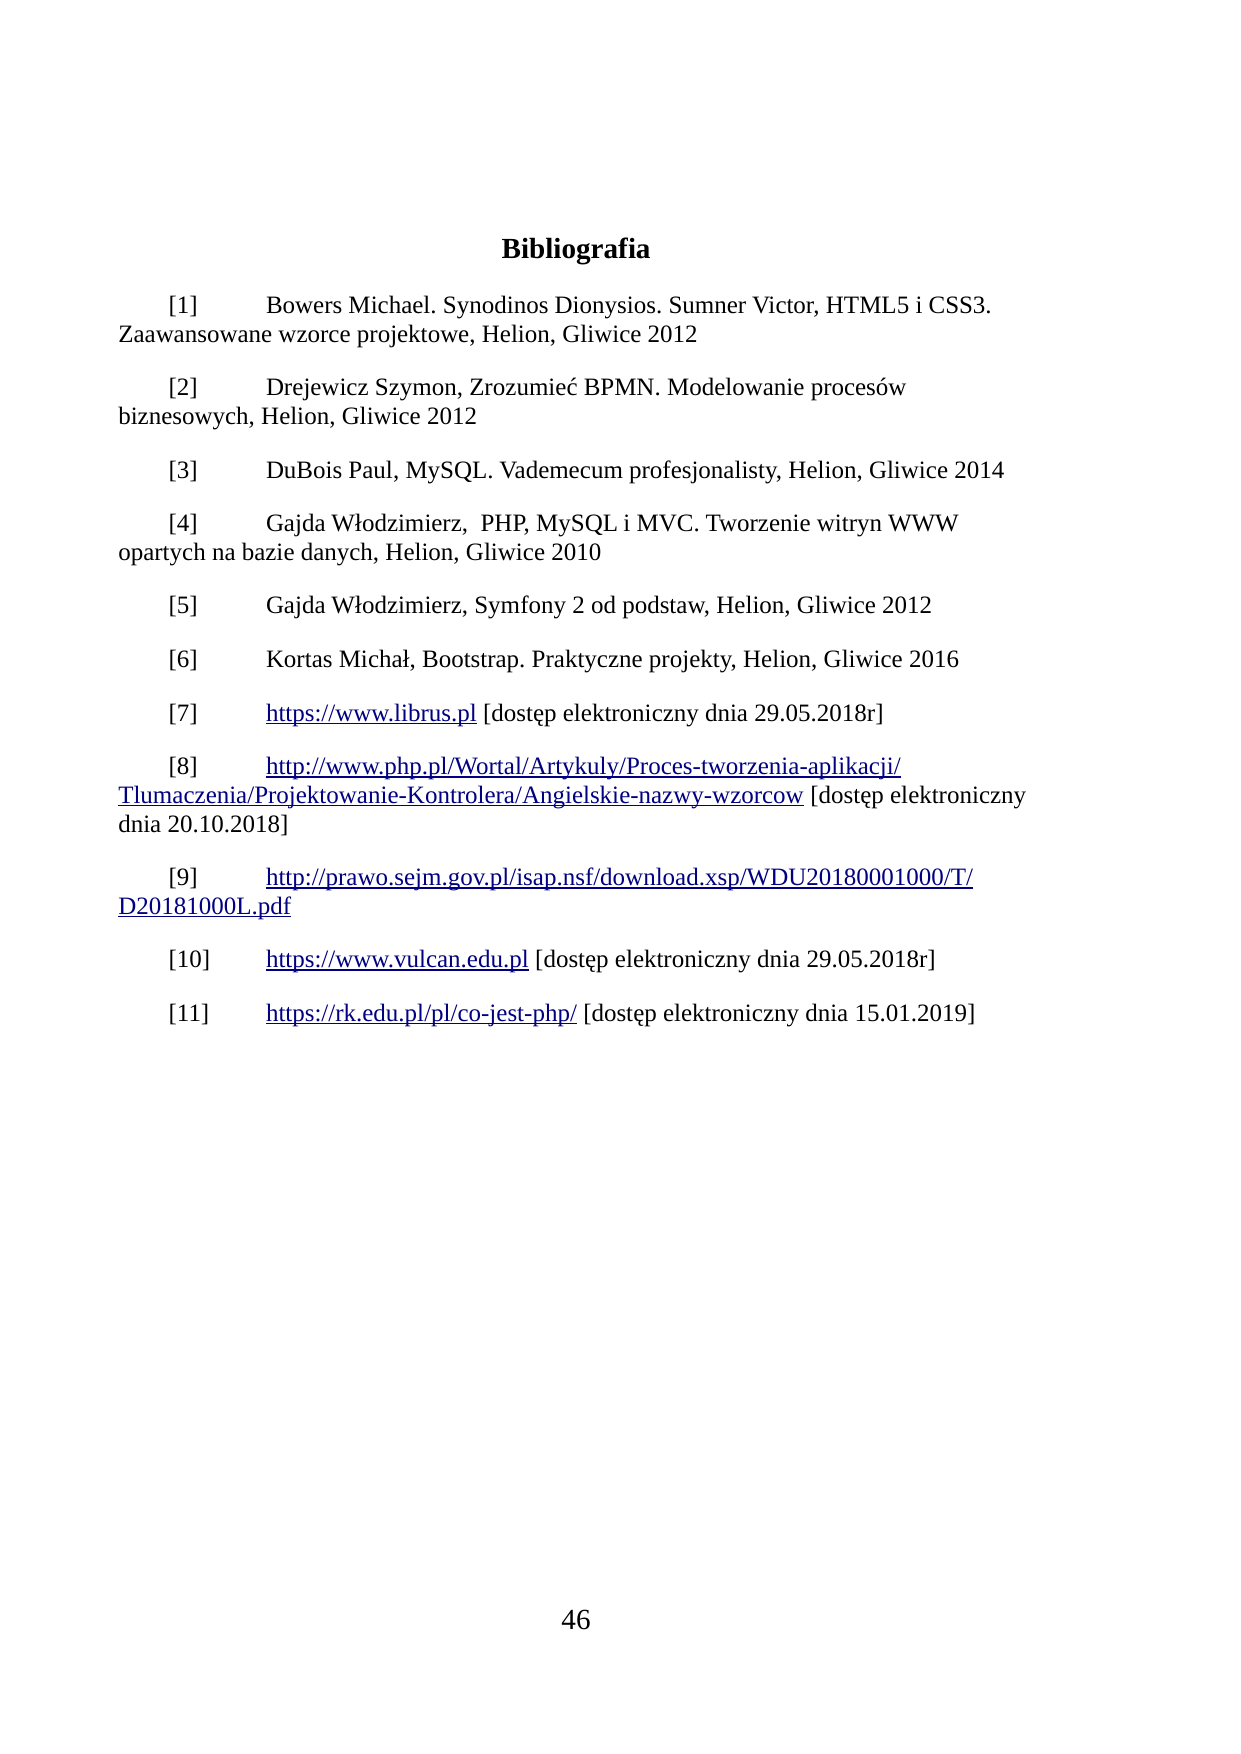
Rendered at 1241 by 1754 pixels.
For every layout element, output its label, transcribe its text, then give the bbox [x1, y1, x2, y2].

subtitle Bibliografia [118, 232, 1033, 265]
subtitle Drejewicz Szymon, Zrozumieć BPMN. Modelowanie procesów biznesowych, Helion, Gliwice 2012 [118, 372, 1033, 430]
subtitle http://www.php.pl/Wortal/Artykuly/Proces-tworzenia-aplikacji/Tlumaczenia/Projektowanie-Kontrolera/Angielskie-nazwy-wzorcow [dostęp elektroniczny dnia 20.10.2018] [118, 751, 1033, 837]
subtitle Gajda Włodzimierz, PHP, MySQL i MVC. Tworzenie witryn WWW opartych na bazie danych, Helion, Gliwice 2010 [118, 508, 1033, 566]
subtitle Gajda Włodzimierz, Symfony 2 od podstaw, Helion, Gliwice 2012 [118, 591, 1033, 619]
subtitle https://www.vulcan.edu.pl [dostęp elektroniczny dnia 29.05.2018r] [118, 944, 1033, 973]
subtitle http://prawo.sejm.gov.pl/isap.nsf/download.xsp/WDU20180001000/T/D20181000L.pdf [118, 862, 1033, 920]
subtitle Bowers Michael. Synodinos Dionysios. Sumner Victor, HTML5 i CSS3. Zaawansowane wzorce projektowe, Helion, Gliwice 2012 [118, 290, 1033, 348]
subtitle DuBois Paul, MySQL. Vademecum profesjonalisty, Helion, Gliwice 2014 [118, 455, 1033, 483]
subtitle Kortas Michał, Bootstrap. Praktyczne projekty, Helion, Gliwice 2016 [118, 644, 1033, 673]
subtitle https://rk.edu.pl/pl/co-jest-php/ [dostęp elektroniczny dnia 15.01.2019] [118, 998, 1033, 1027]
subtitle https://www.librus.pl [dostęp elektroniczny dnia 29.05.2018r] [118, 698, 1033, 726]
